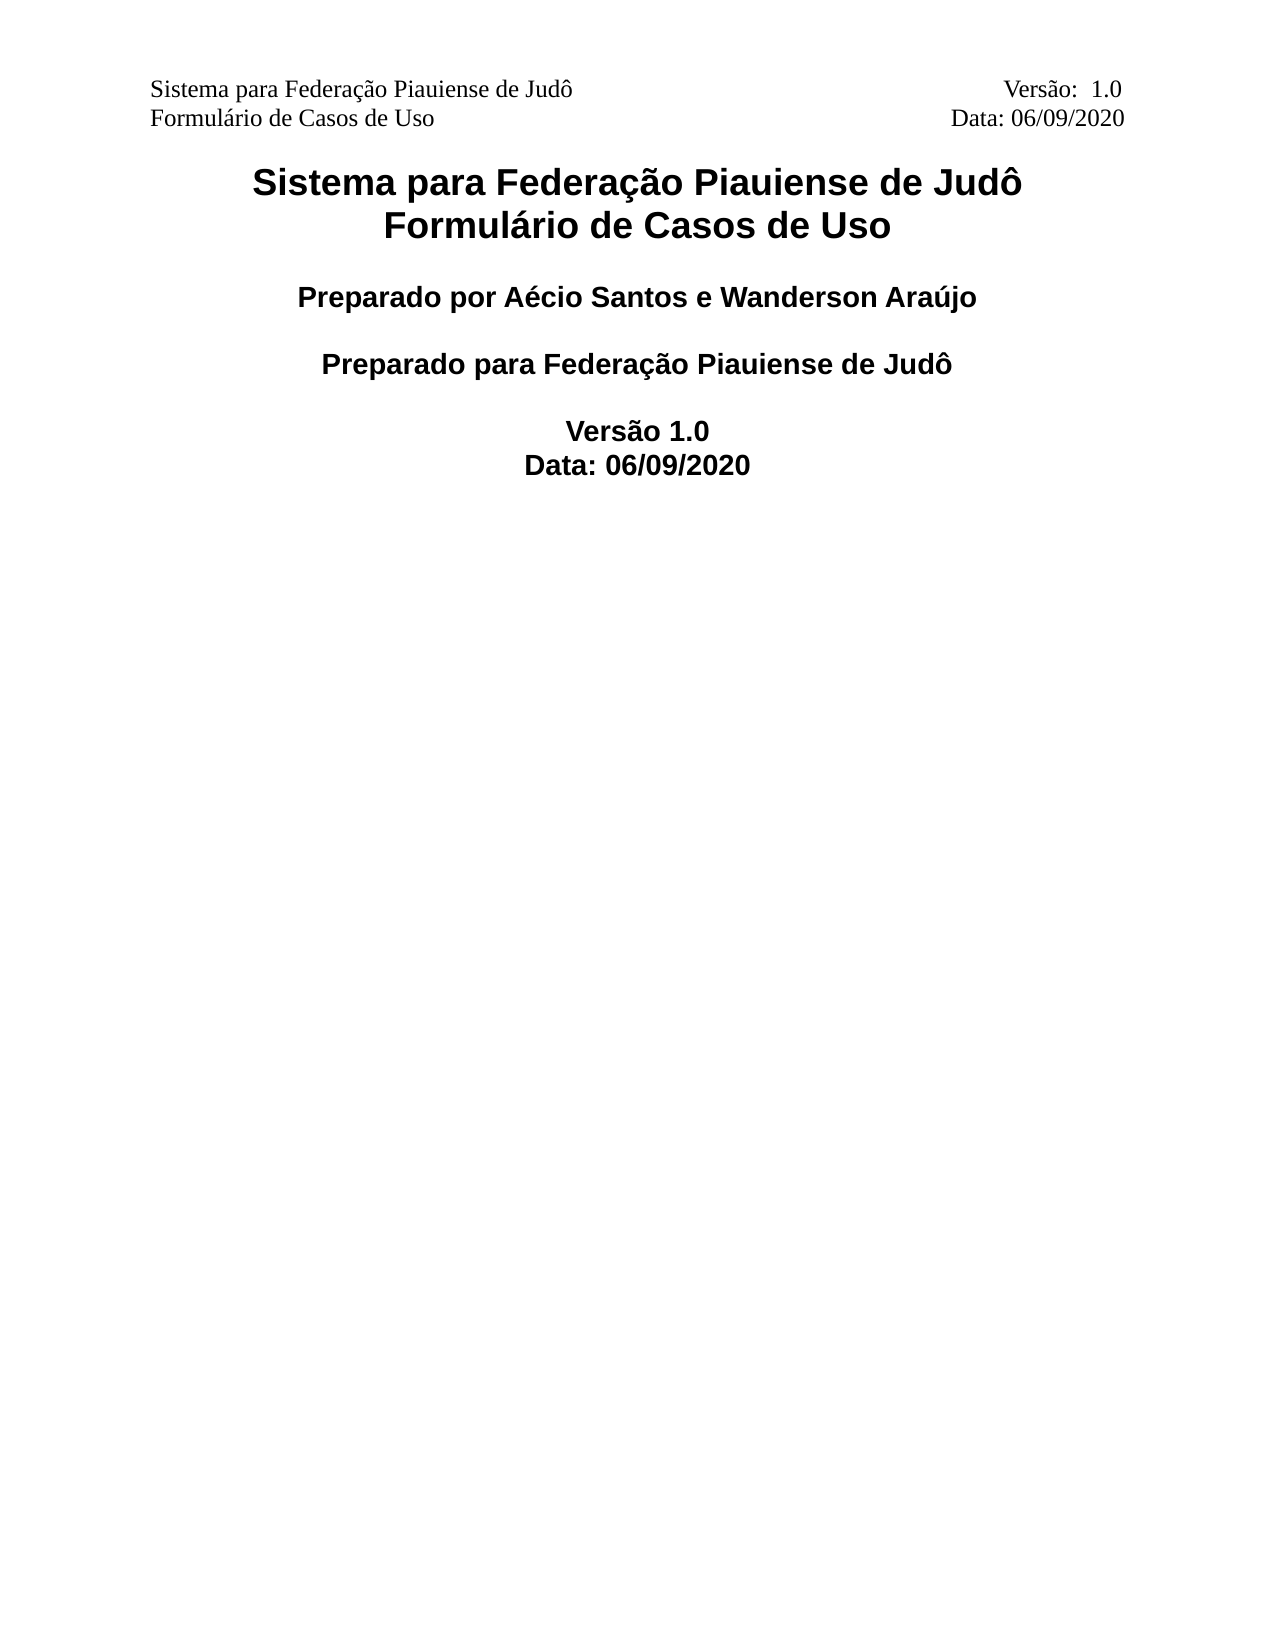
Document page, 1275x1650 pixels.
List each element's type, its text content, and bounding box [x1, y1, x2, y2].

title Formulário de Casos de Uso [150, 203, 1125, 246]
title Versão 1.0 [150, 414, 1125, 448]
title Data: 06/09/2020 [150, 448, 1125, 481]
title Preparado por Aécio Santos e Wanderson Araújo [150, 280, 1125, 313]
text Sistema para Federação Piauiense de Judô [150, 160, 1125, 203]
title Preparado para Federação Piauiense de Judô [150, 347, 1125, 381]
